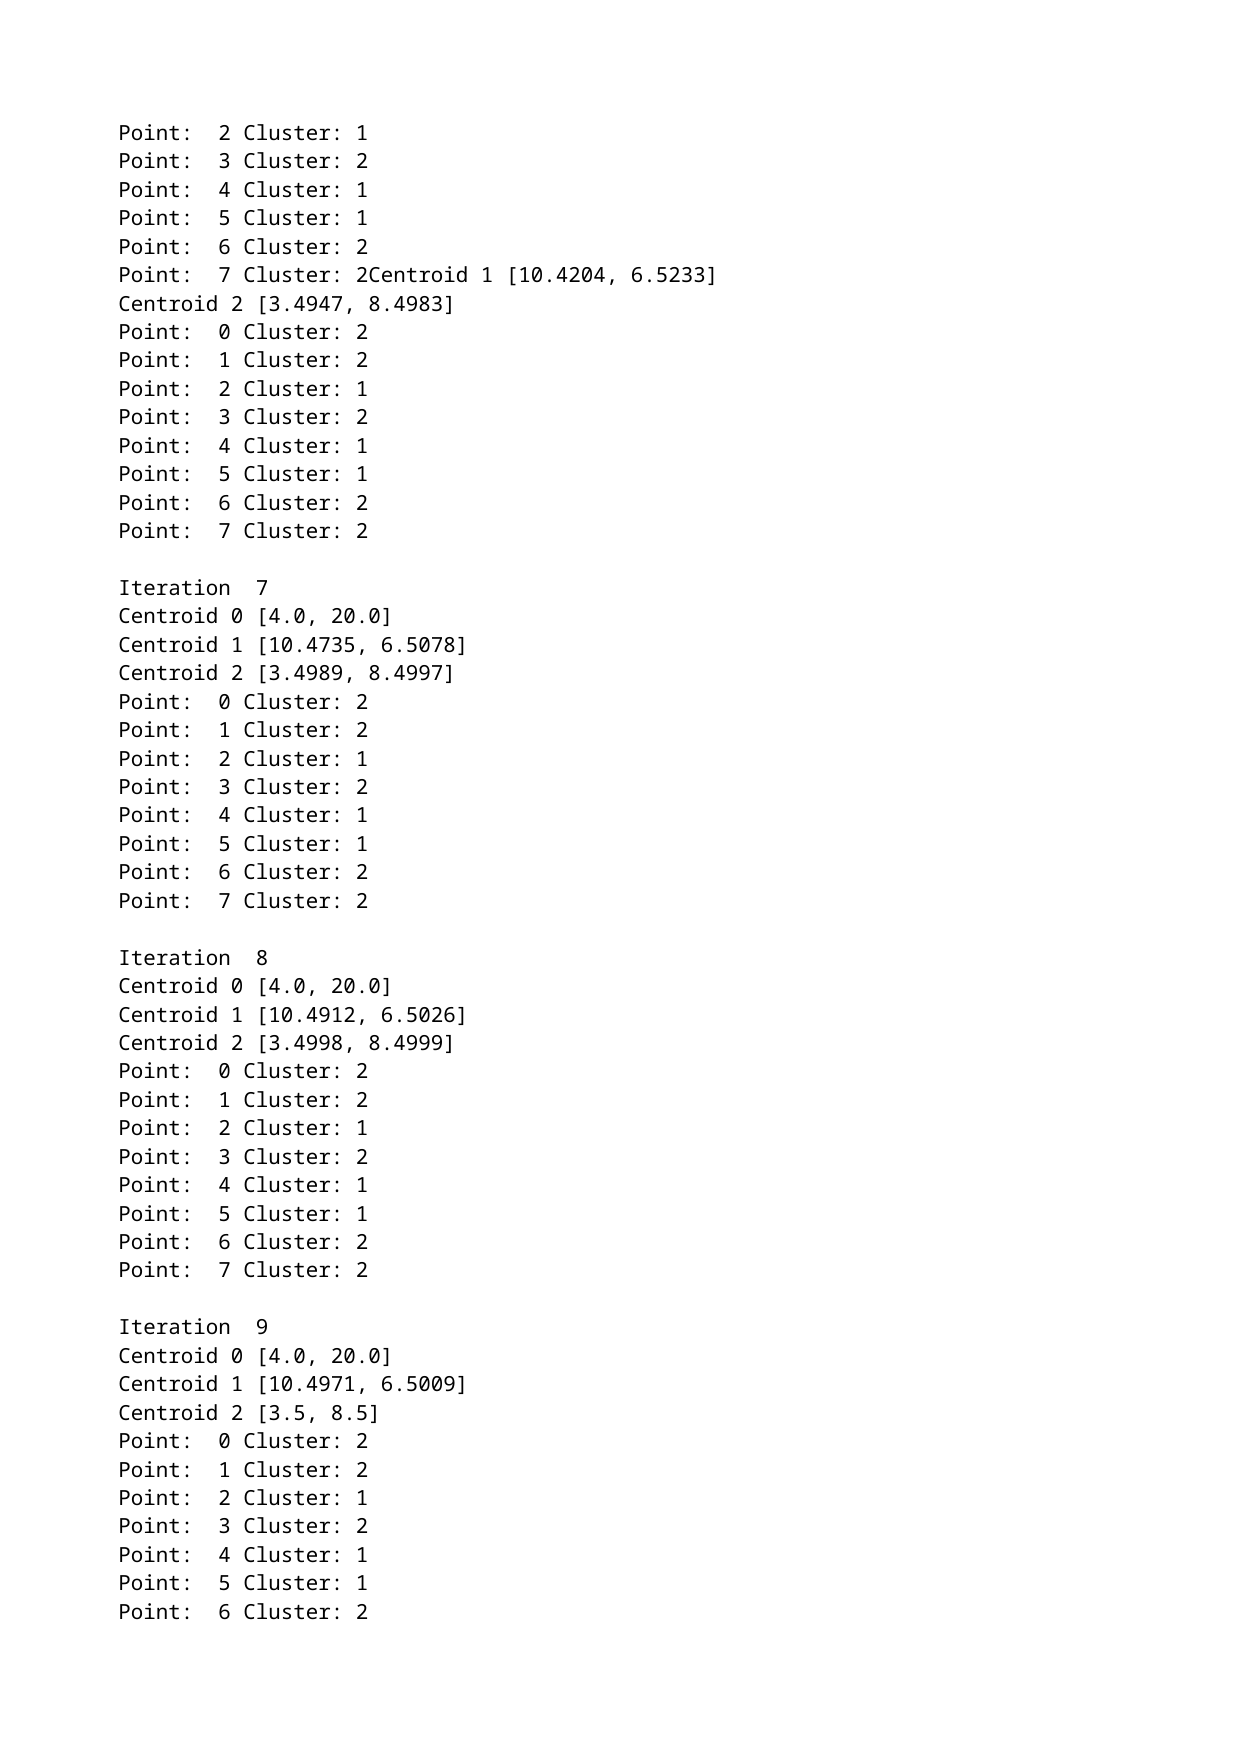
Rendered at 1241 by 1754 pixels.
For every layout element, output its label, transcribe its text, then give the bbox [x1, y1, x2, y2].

text Point: 7 Cluster: 2 [118, 516, 1122, 545]
text Point: 5 Cluster: 1 [118, 203, 1122, 232]
text Point: 4 Cluster: 1 [118, 1540, 1122, 1568]
text Centroid 2 [3.4998, 8.4999] [118, 1028, 1122, 1057]
text Centroid 0 [4.0, 20.0] [118, 1341, 1122, 1369]
text Point: 5 Cluster: 1 [118, 1199, 1122, 1227]
text Point: 6 Cluster: 2 [118, 857, 1122, 886]
text Point: 1 Cluster: 2 [118, 715, 1122, 744]
text Point: 6 Cluster: 2 [118, 1597, 1122, 1625]
text Point: 0 Cluster: 2 [118, 1057, 1122, 1085]
text Point: 4 Cluster: 1 [118, 1170, 1122, 1199]
text Point: 0 Cluster: 2 [118, 1426, 1122, 1455]
text Point: 4 Cluster: 1 [118, 801, 1122, 829]
text Centroid 2 [3.4947, 8.4983] [118, 289, 1122, 317]
text Point: 6 Cluster: 2 [118, 1227, 1122, 1256]
text Point: 3 Cluster: 2 [118, 402, 1122, 431]
text Centroid 0 [4.0, 20.0] [118, 971, 1122, 1000]
text Iteration 9 [118, 1312, 1122, 1341]
text Point: 2 Cluster: 1 [118, 374, 1122, 402]
text Point: 1 Cluster: 2 [118, 346, 1122, 374]
text Point: 7 Cluster: 2 [118, 886, 1122, 914]
text Point: 4 Cluster: 1 [118, 431, 1122, 459]
text Centroid 0 [4.0, 20.0] [118, 602, 1122, 630]
text Centroid 2 [3.5, 8.5] [118, 1398, 1122, 1426]
text Point: 3 Cluster: 2 [118, 772, 1122, 801]
text Point: 1 Cluster: 2 [118, 1455, 1122, 1483]
text Iteration 7 [118, 573, 1122, 602]
text Point: 3 Cluster: 2 [118, 147, 1122, 175]
text Point: 2 Cluster: 1 [118, 1113, 1122, 1142]
text Point: 2 Cluster: 1 [118, 1483, 1122, 1512]
text Point: 2 Cluster: 1 [118, 118, 1122, 147]
text Point: 0 Cluster: 2 [118, 317, 1122, 346]
text Point: 7 Cluster: 2Centroid 1 [10.4204, 6.5233] [118, 260, 1122, 289]
text Centroid 1 [10.4912, 6.5026] [118, 1000, 1122, 1028]
text Point: 7 Cluster: 2 [118, 1256, 1122, 1284]
text Centroid 1 [10.4971, 6.5009] [118, 1369, 1122, 1398]
text Point: 5 Cluster: 1 [118, 459, 1122, 488]
text Iteration 8 [118, 943, 1122, 971]
text Point: 6 Cluster: 2 [118, 232, 1122, 260]
text Point: 3 Cluster: 2 [118, 1142, 1122, 1170]
text Point: 4 Cluster: 1 [118, 175, 1122, 203]
text Point: 6 Cluster: 2 [118, 488, 1122, 516]
text Point: 5 Cluster: 1 [118, 829, 1122, 857]
text Point: 5 Cluster: 1 [118, 1568, 1122, 1597]
text Point: 1 Cluster: 2 [118, 1085, 1122, 1113]
text Point: 0 Cluster: 2 [118, 687, 1122, 715]
text Centroid 2 [3.4989, 8.4997] [118, 658, 1122, 687]
text Point: 3 Cluster: 2 [118, 1512, 1122, 1540]
text Centroid 1 [10.4735, 6.5078] [118, 630, 1122, 658]
text Point: 2 Cluster: 1 [118, 744, 1122, 772]
